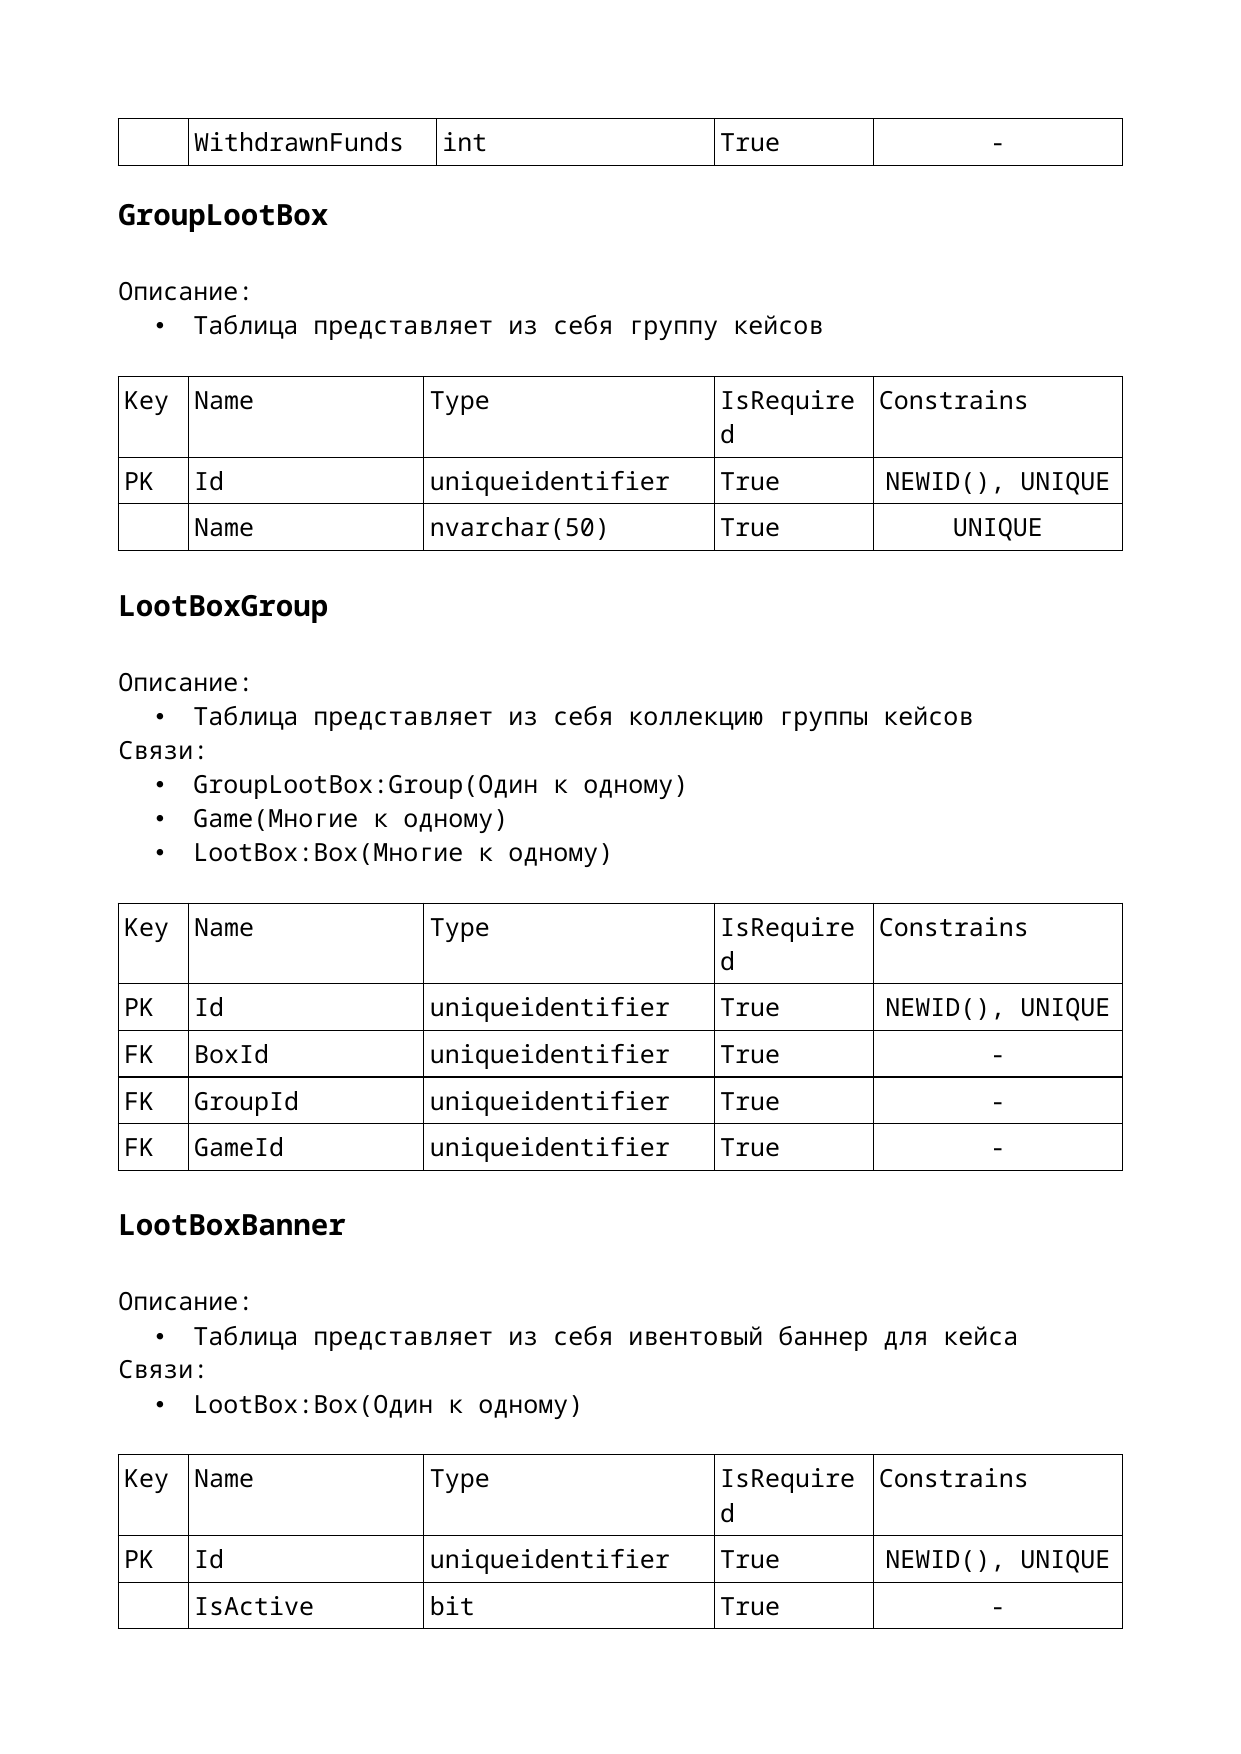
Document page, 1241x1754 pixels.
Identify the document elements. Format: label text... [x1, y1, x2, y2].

table_cell True [715, 119, 873, 165]
table_cell uniqueidentifier [424, 1031, 714, 1076]
table_cell int [437, 119, 714, 165]
text Описание: [118, 274, 1122, 308]
table_cell True [715, 1031, 873, 1076]
table_header Key [119, 904, 188, 983]
text LootBoxGroup [118, 585, 1122, 624]
table_cell BoxId [189, 1031, 423, 1076]
table_header IsRequired [715, 904, 873, 983]
table_cell - [874, 1078, 1122, 1123]
text Связи: [118, 732, 1122, 766]
table_cell uniqueidentifier [424, 458, 714, 503]
table_header IsRequired [715, 377, 873, 457]
table_cell PK [119, 984, 188, 1030]
table_header Constrains [874, 904, 1122, 983]
table_header Constrains [874, 1455, 1122, 1535]
table_cell NEWID(), UNIQUE [874, 458, 1122, 503]
table_header Name [189, 904, 423, 983]
table_cell True [715, 984, 873, 1030]
table_cell uniqueidentifier [424, 1078, 714, 1123]
table_cell [119, 1583, 188, 1628]
table_cell True [715, 1536, 873, 1582]
table_cell NEWID(), UNIQUE [874, 984, 1122, 1030]
list LootBox:Box(Многие к одному) [156, 834, 1122, 869]
table_cell Id [189, 984, 423, 1030]
table_cell FK [119, 1124, 188, 1169]
text Описание: [118, 664, 1122, 698]
list Таблица представляет из себя ивентовый баннер для кейса [156, 1318, 1122, 1352]
text GroupLootBox [118, 194, 1122, 234]
table_cell PK [119, 1536, 188, 1582]
table_cell uniqueidentifier [424, 1536, 714, 1582]
table_header Type [424, 1455, 714, 1535]
list LootBox:Box(Один к одному) [156, 1386, 1122, 1420]
table_header Name [189, 377, 423, 457]
table_cell GameId [189, 1124, 423, 1169]
table_cell [119, 504, 188, 550]
table_cell True [715, 504, 873, 550]
table_header Type [424, 377, 714, 457]
table_cell PK [119, 458, 188, 503]
table_cell uniqueidentifier [424, 1124, 714, 1169]
table_cell uniqueidentifier [424, 984, 714, 1030]
table_cell Name [189, 504, 423, 550]
table_cell Id [189, 458, 423, 503]
table_cell [119, 119, 188, 165]
table_cell bit [424, 1583, 714, 1628]
table_cell True [715, 1078, 873, 1123]
table_cell WithdrawnFunds [189, 119, 436, 165]
table_cell - [874, 119, 1122, 165]
table_cell Id [189, 1536, 423, 1582]
table_cell FK [119, 1078, 188, 1123]
table_cell FK [119, 1031, 188, 1076]
table_cell UNIQUE [874, 504, 1122, 550]
table_cell GroupId [189, 1078, 423, 1123]
table_header Key [119, 377, 188, 457]
table_cell IsActive [189, 1583, 423, 1628]
list GroupLootBox:Group(Один к одному) [156, 766, 1122, 801]
text LootBoxBanner [118, 1205, 1122, 1244]
table_cell - [874, 1583, 1122, 1628]
table_cell - [874, 1031, 1122, 1076]
table_cell NEWID(), UNIQUE [874, 1536, 1122, 1582]
table_cell True [715, 1124, 873, 1169]
table_header Key [119, 1455, 188, 1535]
text Связи: [118, 1352, 1122, 1386]
list Таблица представляет из себя группу кейсов [156, 308, 1122, 342]
list Game(Многие к одному) [156, 801, 1122, 834]
table_cell nvarchar(50) [424, 504, 714, 550]
list Таблица представляет из себя коллекцию группы кейсов [156, 698, 1122, 732]
text Описание: [118, 1284, 1122, 1318]
table_header IsRequired [715, 1455, 873, 1535]
table_cell True [715, 1583, 873, 1628]
table_header Constrains [874, 377, 1122, 457]
table_cell True [715, 458, 873, 503]
table_header Name [189, 1455, 423, 1535]
table_header Type [424, 904, 714, 983]
table_cell - [874, 1124, 1122, 1169]
